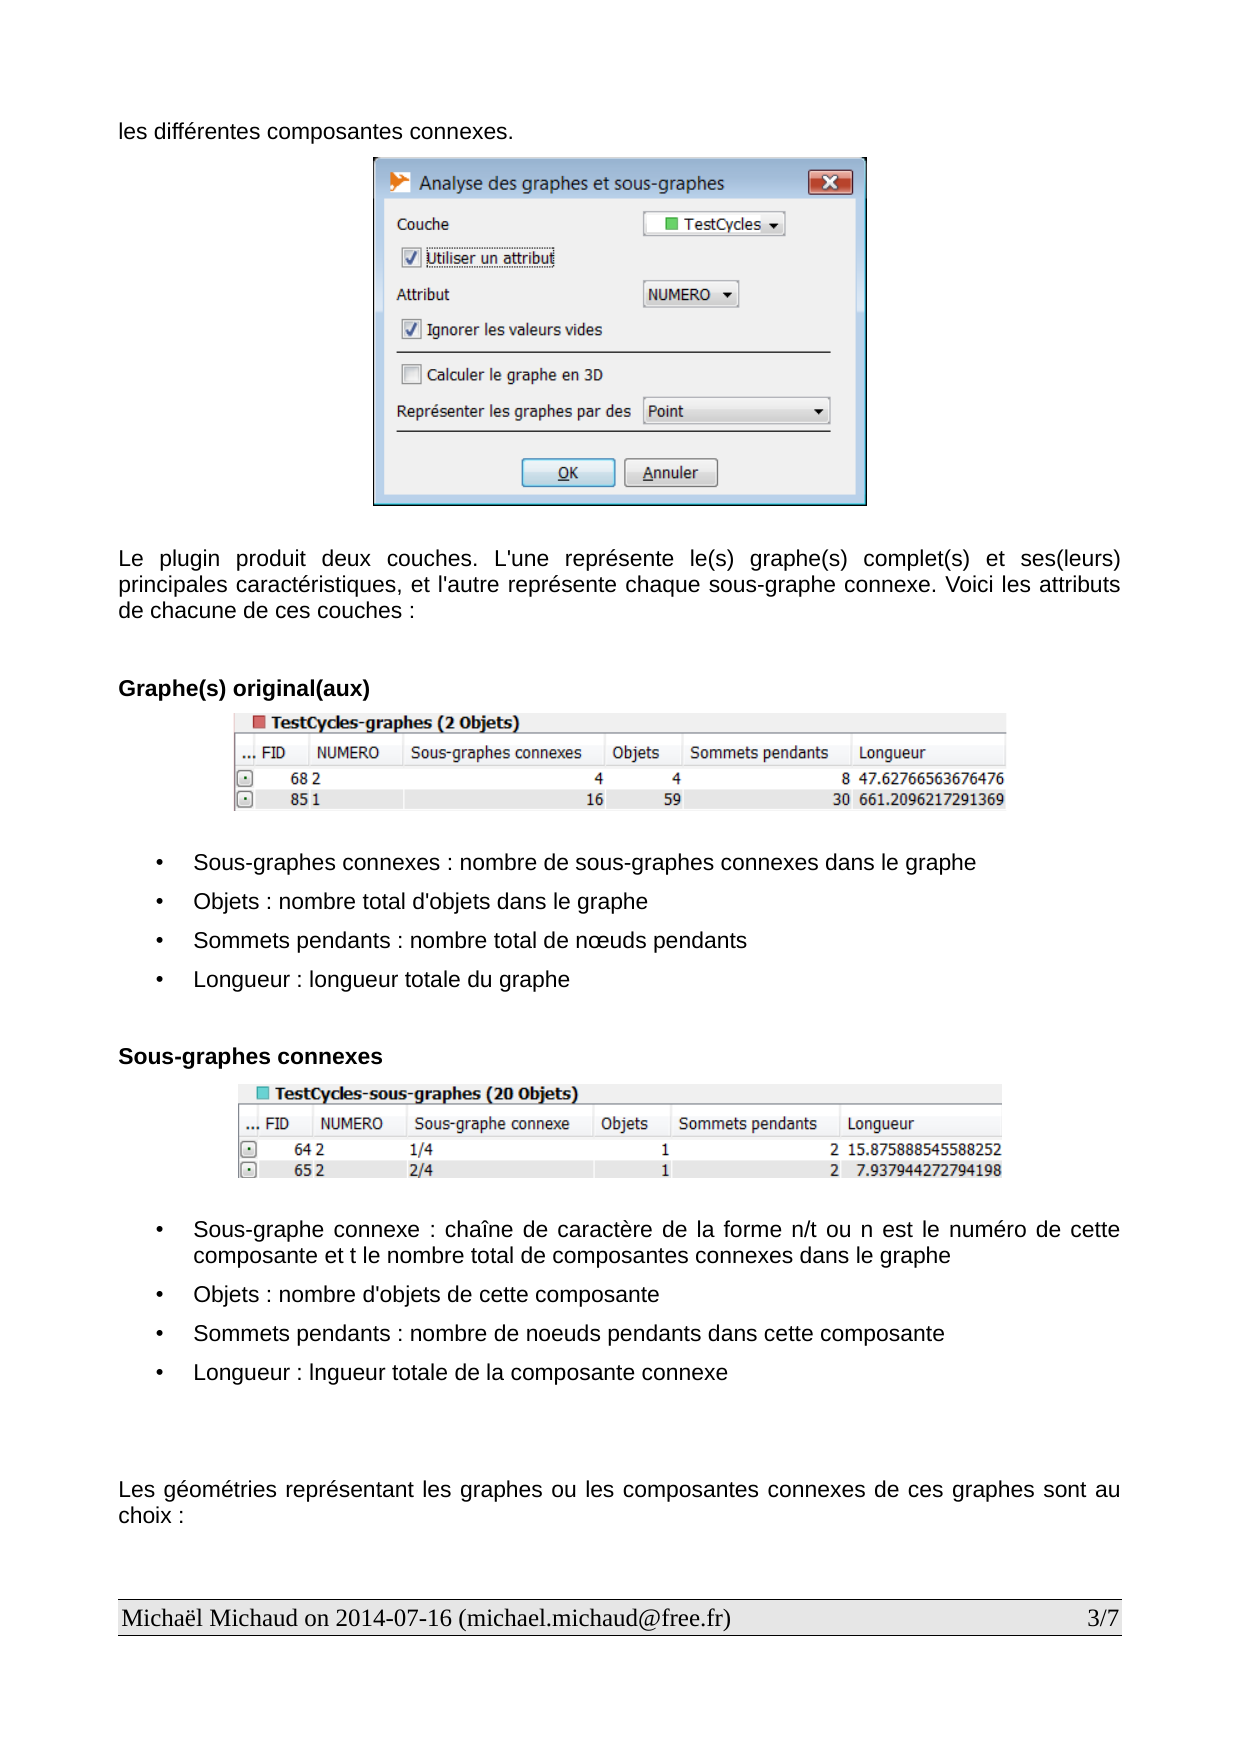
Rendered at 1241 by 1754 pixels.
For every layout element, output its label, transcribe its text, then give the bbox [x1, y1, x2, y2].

list Sous-graphe connexe : chaîne de caractère de la forme n/t ou n est le numéro de cette composante et t le nombre total de composantes connexes dans le graphe [156, 1216, 1122, 1269]
text Graphe(s) original(aux) [118, 675, 1122, 701]
list Sommets pendants : nombre total de nœuds pendants [156, 927, 1122, 953]
list Longueur : longueur totale du graphe [156, 966, 1122, 992]
list Objets : nombre d'objets de cette composante [156, 1281, 1122, 1308]
text Le plugin produit deux couches. L'une représente le(s) graphe(s) complet(s) et ses(leurs) principales caractéristiques, et l'autre représente chaque sous-graphe connexe. Voici les attributs de chacune de ces couches : [118, 544, 1122, 624]
list Sous-graphes connexes : nombre de sous-graphes connexes dans le graphe [156, 849, 1122, 875]
list Sommets pendants : nombre de noeuds pendants dans cette composante [156, 1320, 1122, 1346]
text les différentes composantes connexes. [118, 118, 1122, 144]
list Longueur : lngueur totale de la composante connexe [156, 1359, 1122, 1385]
list Objets : nombre total d'objets dans le graphe [156, 888, 1122, 914]
picture [373, 157, 867, 506]
text Sous-graphes connexes [118, 1043, 1122, 1070]
text Les géométries représentant les graphes ou les composantes connexes de ces graphes sont au choix : [118, 1476, 1122, 1528]
